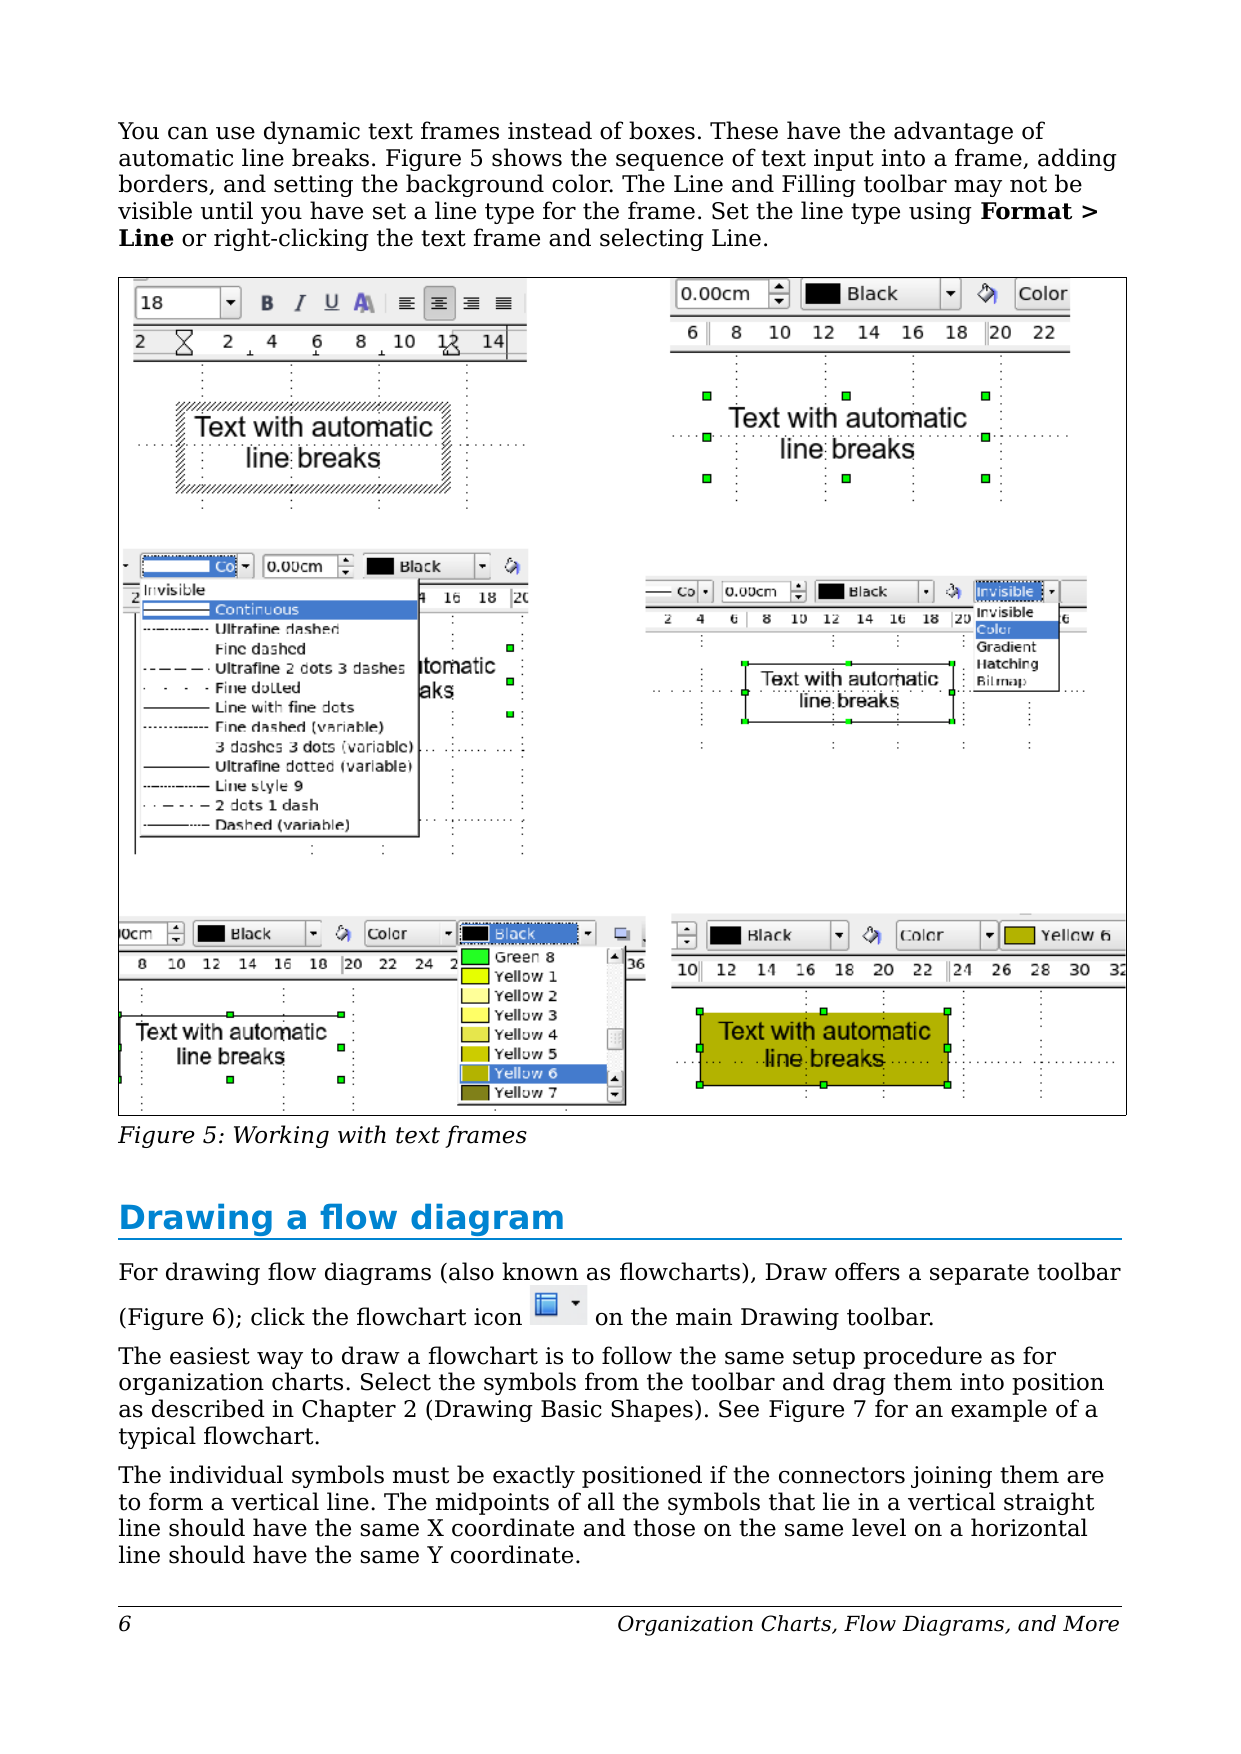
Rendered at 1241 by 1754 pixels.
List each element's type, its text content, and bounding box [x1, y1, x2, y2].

subtitle Drawing a flow diagram [118, 1199, 1122, 1238]
text The easiest way to draw a flowchart is to follow the same setup procedure as for organization charts. Select the symbols from the toolbar and drag them into position as described in Chapter 2 (Drawing Basic Shapes). See Figure 7 for an example of a typical flowchart. [118, 1343, 1122, 1449]
picture [529, 1285, 588, 1325]
text The individual symbols must be exactly positioned if the connectors joining them are to form a vertical line. The midpoints of all the symbols that lie in a vertical straight line should have the same X coordinate and those on the same level on a horizontal line should have the same Y coordinate. [118, 1462, 1122, 1569]
text For drawing flow diagrams (also known as flowcharts), Draw offers a separate toolbar (Figure 6); click the flowchart icon on the main Drawing toolbar. [118, 1259, 1122, 1330]
picture [119, 278, 1126, 1115]
list Figure 5: Working with text frames [118, 1122, 1126, 1148]
text You can use dynamic text frames instead of boxes. These have the advantage of automatic line breaks. Figure 5 shows the sequence of text input into a frame, adding borders, and setting the background color. The Line and Filling toolbar may not be visible until you have set a line type for the frame. Set the line type using Format > Line or right-clicking the text frame and selecting Line. [118, 118, 1122, 252]
